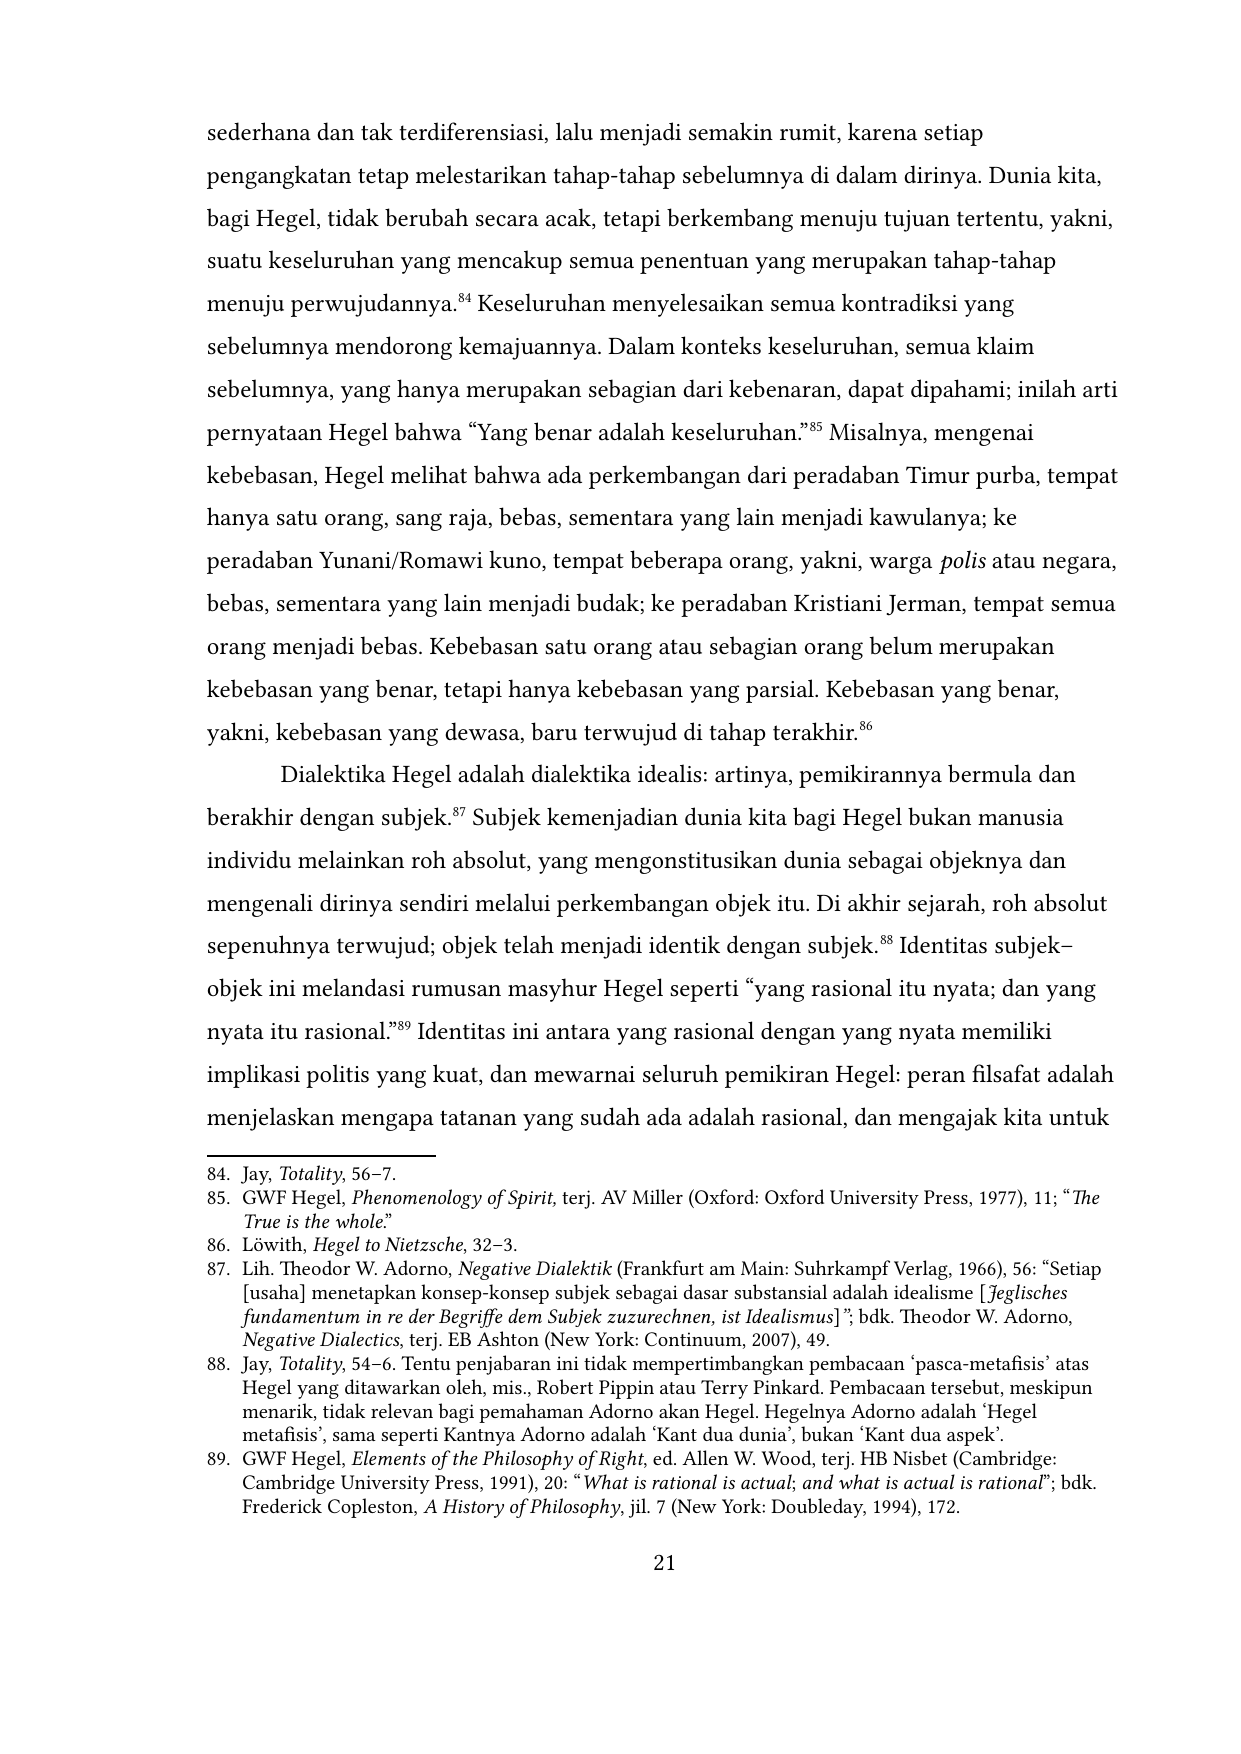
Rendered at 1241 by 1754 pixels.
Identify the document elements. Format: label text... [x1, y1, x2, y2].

text GWF Hegel, Elements of the Philosophy of Right, ed. Allen W. Wood, terj. HB Nisbet (Cambridge: Cambridge University Press, 1991), 20: “What is rational is actual; and what is actual is rational”; bdk. Frederick Copleston, A History of Philosophy, jil. 7 (New York: Doubleday, 1994), 172. [207, 1447, 1122, 1518]
text GWF Hegel, Phenomenology of Spirit, terj. AV Miller (Oxford: Oxford University Press, 1977), 11; “The True is the whole.” [207, 1186, 1122, 1233]
text Löwith, Hegel to Nietzsche, 32–3. [207, 1233, 1122, 1257]
text Jay, Totality, 56–7. [207, 1162, 1122, 1186]
text Jay, Totality, 54–6. Tentu penjabaran ini tidak mempertimbangkan pembacaan ‘pasca-metafisis’ atas Hegel yang ditawarkan oleh, mis., Robert Pippin atau Terry Pinkard. Pembacaan tersebut, meskipun menarik, tidak relevan bagi pemahaman Adorno akan Hegel. Hegelnya Adorno adalah ‘Hegel metafisis’, sama seperti Kantnya Adorno adalah ‘Kant dua dunia’, bukan ‘Kant dua aspek’. [207, 1352, 1122, 1447]
text Lih. Theodor W. Adorno, Negative Dialektik (Frankfurt am Main: Suhrkampf Verlag, 1966), 56: “Setiap [usaha] menetapkan konsep-konsep subjek sebagai dasar substansial adalah idealisme [Jeglisches fundamentum in re der Begriffe dem Subjek zuzurechnen, ist Idealismus]”; bdk. Theodor W. Adorno, Negative Dialectics, terj. EB Ashton (New York: Continuum, 2007), 49. [207, 1257, 1122, 1352]
text Dialektika Hegel adalah dialektika idealis: artinya, pemikirannya bermula dan berakhir dengan subjek. Subjek kemenjadian dunia kita bagi Hegel bukan manusia individu melainkan roh absolut, yang mengonstitusikan dunia sebagai objeknya dan mengenali dirinya sendiri melalui perkembangan objek itu. Di akhir sejarah, roh absolut sepenuhnya terwujud; objek telah menjadi identik dengan subjek. Identitas subjek–objek ini melandasi rumusan masyhur Hegel seperti “yang rasional itu nyata; dan yang nyata itu rasional.” Identitas ini antara yang rasional dengan yang nyata memiliki implikasi politis yang kuat, dan mewarnai seluruh pemikiran Hegel: peran filsafat adalah menjelaskan mengapa tatanan yang sudah ada adalah rasional, dan mengajak kita untuk [207, 760, 1122, 1131]
text sederhana dan tak terdiferensiasi, lalu menjadi semakin rumit, karena setiap pengangkatan tetap melestarikan tahap-tahap sebelumnya di dalam dirinya. Dunia kita, bagi Hegel, tidak berubah secara acak, tetapi berkembang menuju tujuan tertentu, yakni, suatu keseluruhan yang mencakup semua penentuan yang merupakan tahap-tahap menuju perwujudannya. Keseluruhan menyelesaikan semua kontradiksi yang sebelumnya mendorong kemajuannya. Dalam konteks keseluruhan, semua klaim sebelumnya, yang hanya merupakan sebagian dari kebenaran, dapat dipahami; inilah arti pernyataan Hegel bahwa “Yang benar adalah keseluruhan.” Misalnya, mengenai kebebasan, Hegel melihat bahwa ada perkembangan dari peradaban Timur purba, tempat hanya satu orang, sang raja, bebas, sementara yang lain menjadi kawulanya; ke peradaban Yunani/Romawi kuno, tempat beberapa orang, yakni, warga polis atau negara, bebas, sementara yang lain menjadi budak; ke peradaban Kristiani Jerman, tempat semua orang menjadi bebas. Kebebasan satu orang atau sebagian orang belum merupakan kebebasan yang benar, tetapi hanya kebebasan yang parsial. Kebebasan yang benar, yakni, kebebasan yang dewasa, baru terwujud di tahap terakhir. [207, 118, 1122, 746]
